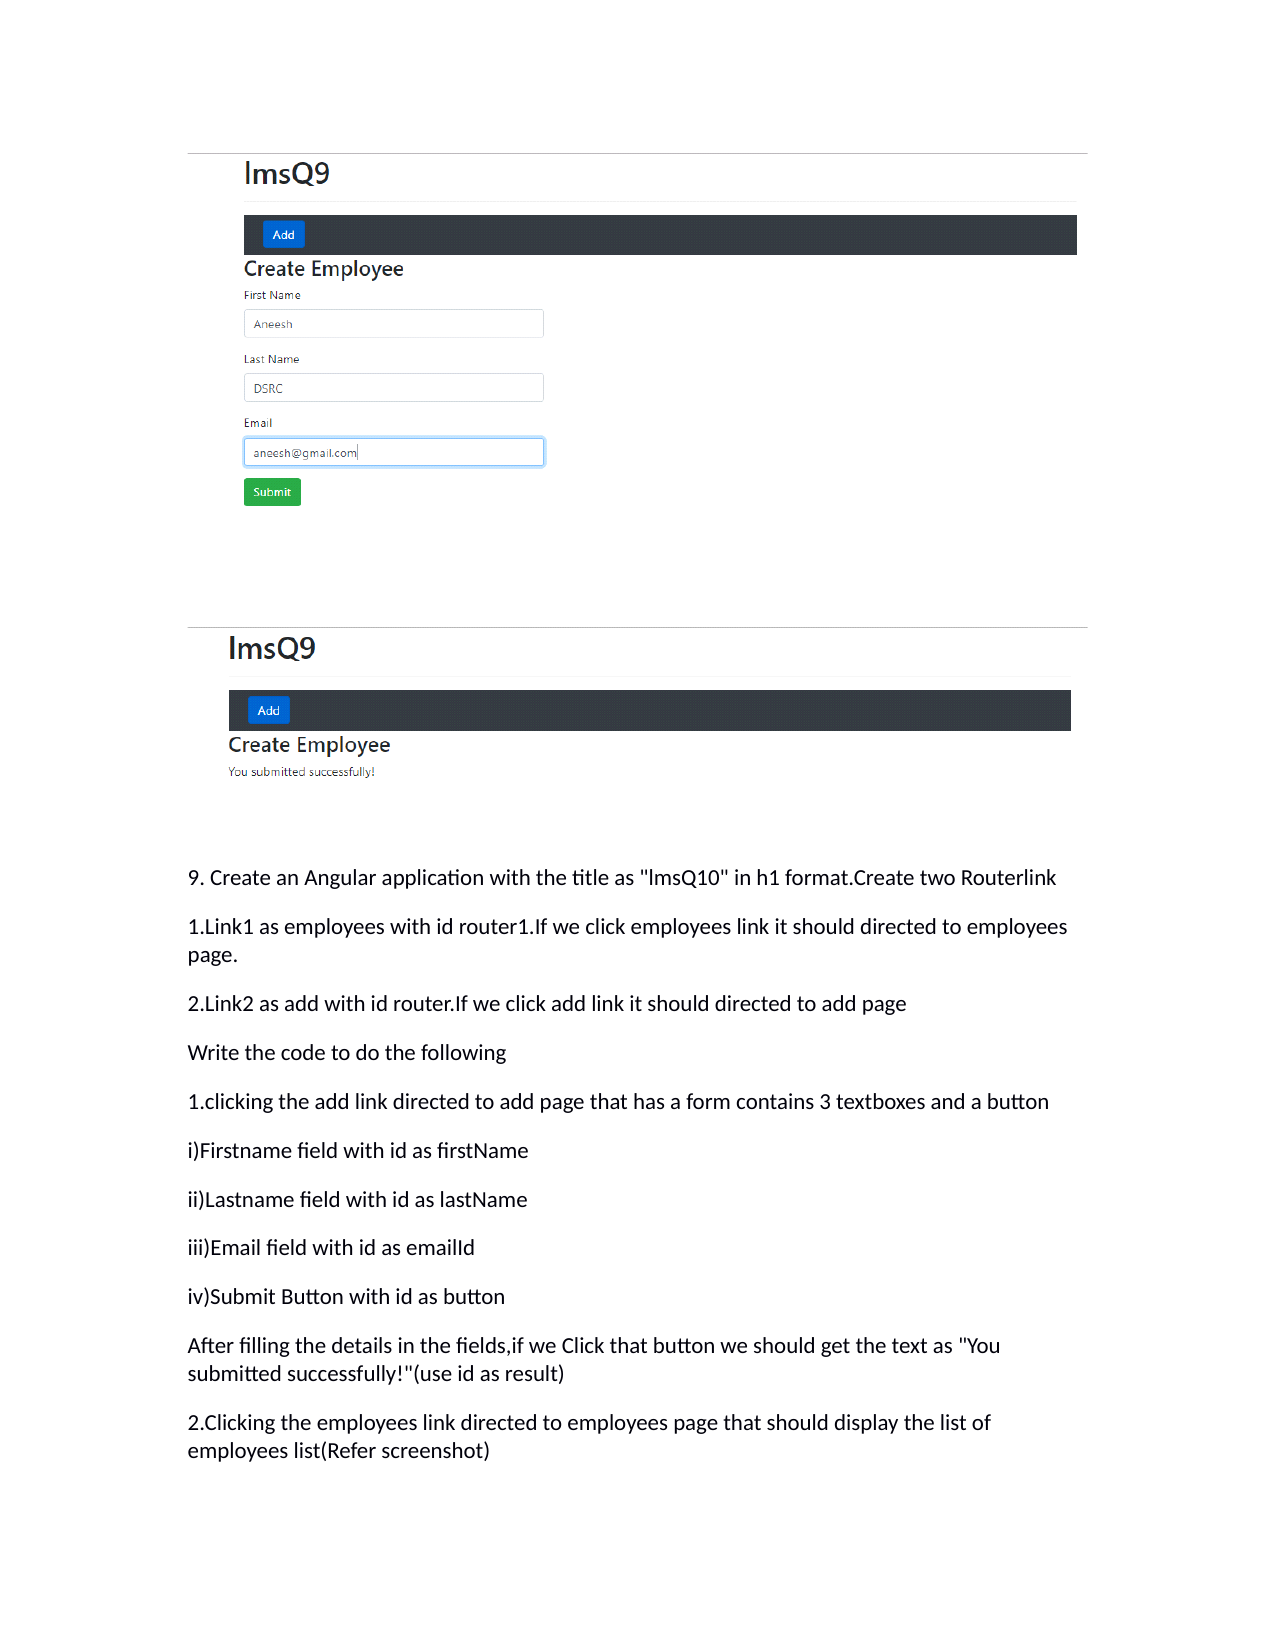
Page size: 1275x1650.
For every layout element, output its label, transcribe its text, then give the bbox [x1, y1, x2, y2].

text Write the code to do the following [187, 1038, 1087, 1066]
text iv)Submit Button with id as button [187, 1282, 1087, 1310]
text After filling the details in the fields,if we Click that button we should get the text as "You submitted successfully!"(use id as result) [187, 1331, 1087, 1387]
text 9. Create an Angular application with the title as "lmsQ10" in h1 format.Create two Routerlink [187, 863, 1087, 892]
text iii)Email field with id as emailId [187, 1233, 1087, 1262]
text 1.clicking the add link directed to add page that has a form contains 3 textboxes and a button [187, 1087, 1087, 1115]
text 1.Link1 as employees with id router1.If we click employees link it should directed to employees page. [187, 912, 1087, 968]
text 2.Link2 as add with id router.If we click add link it should directed to add page [187, 989, 1087, 1017]
text i)Firstname field with id as firstName [187, 1136, 1087, 1164]
text ii)Lastname field with id as lastName [187, 1185, 1087, 1213]
text 2.Clicking the employees link directed to employees page that should display the list of employees list(Refer screenshot) [187, 1408, 1087, 1464]
